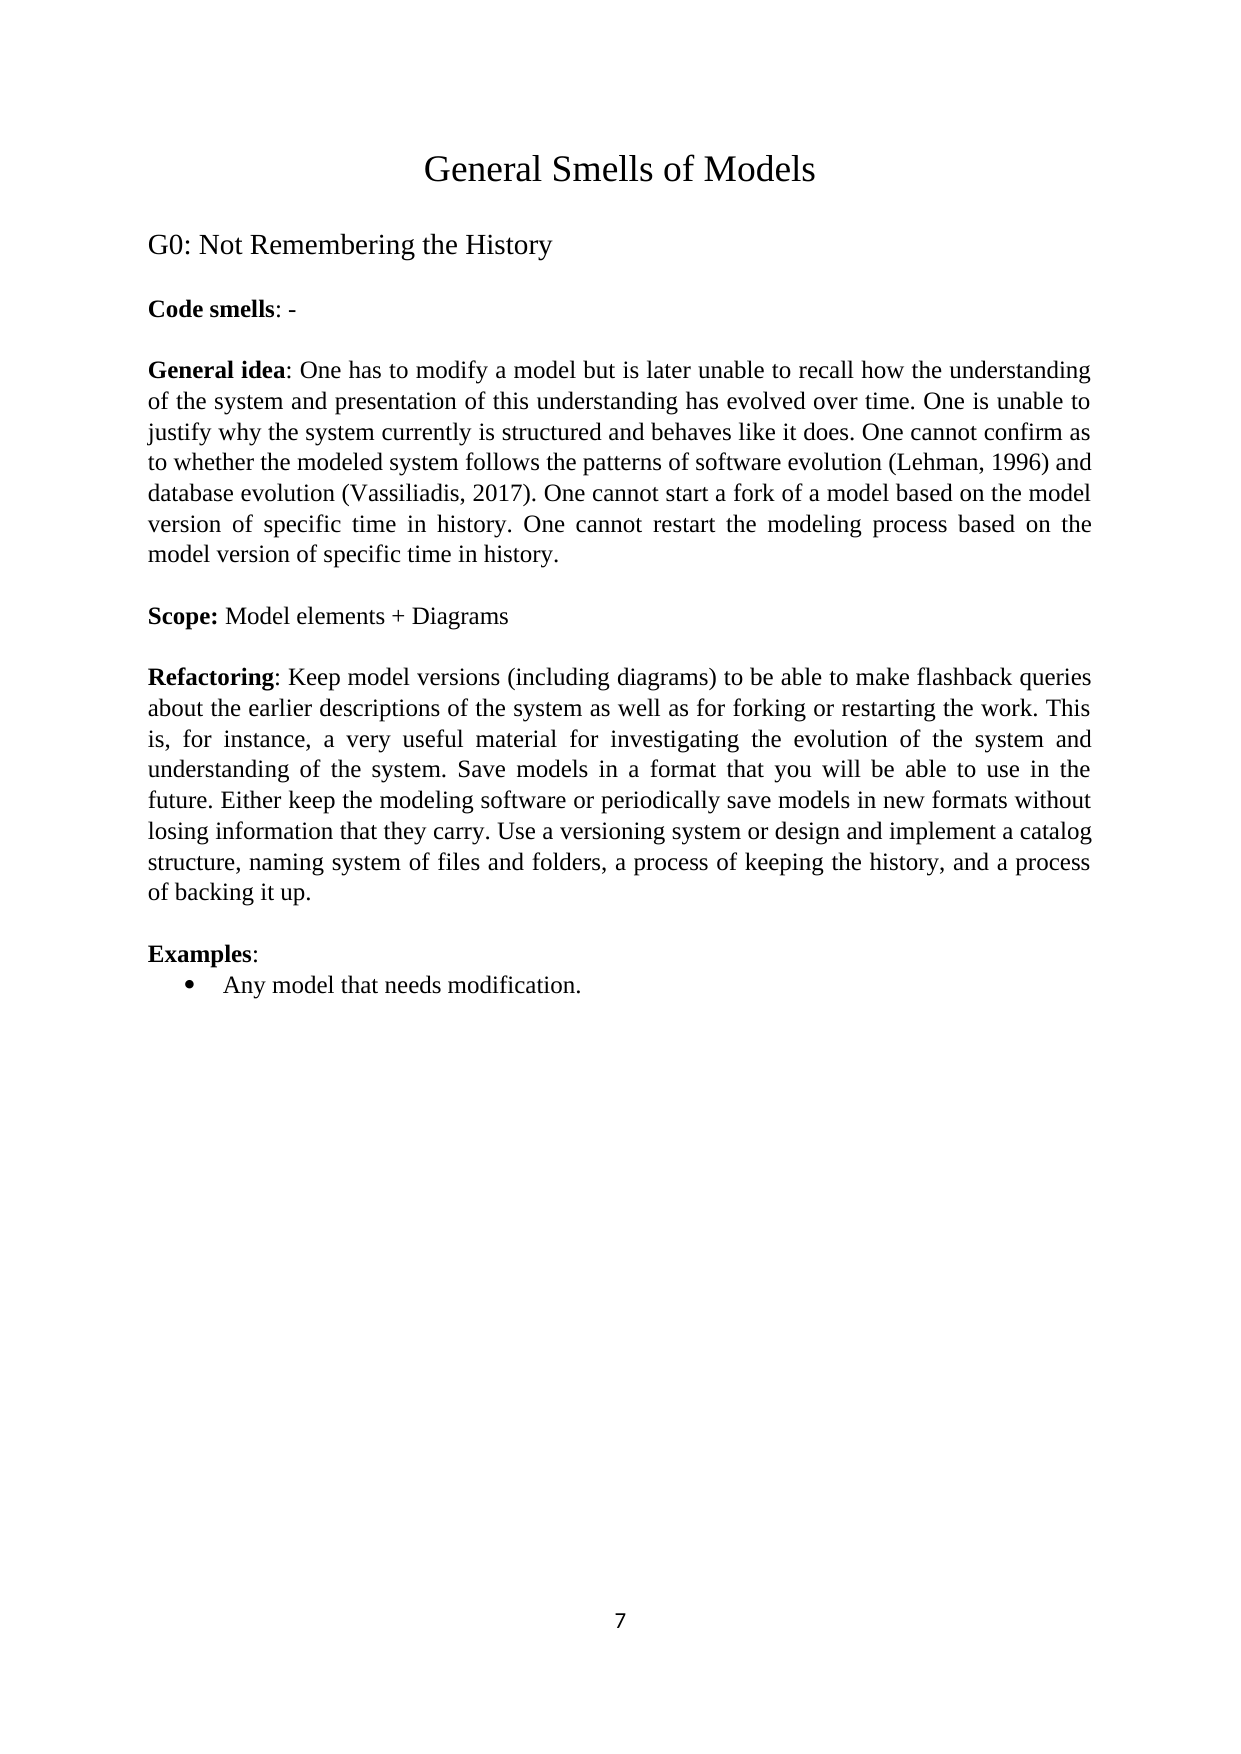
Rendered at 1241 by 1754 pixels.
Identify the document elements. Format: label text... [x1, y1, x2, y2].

text Code smells: - [148, 294, 1093, 322]
list Any model that needs modification. [185, 970, 1093, 998]
subtitle General Smells of Models [148, 146, 1093, 189]
text Scope: Model elements + Diagrams [148, 601, 1093, 630]
text Refactoring: Keep model versions (including diagrams) to be able to make flashback queries about the earlier descriptions of the system as well as for forking or restarting the work. This is, for instance, a very useful material for investigating the evolution of the system and understanding of the system. Save models in a format that you will be able to use in the future. Either keep the modeling software or periodically save models in new formats without losing information that they carry. Use a versioning system or design and implement a catalog structure, naming system of files and folders, a process of keeping the history, and a process of backing it up. [148, 662, 1093, 906]
subtitle G0: Not Remembering the History [148, 227, 1093, 261]
text Examples: [148, 939, 1093, 968]
text General idea: One has to modify a model but is later unable to recall how the understanding of the system and presentation of this understanding has evolved over time. One is unable to justify why the system currently is structured and behaves like it does. One cannot confirm as to whether the modeled system follows the patterns of software evolution (Lehman, 1996) and database evolution (Vassiliadis, 2017). One cannot start a fork of a model based on the model version of specific time in history. One cannot restart the modeling process based on the model version of specific time in history. [148, 355, 1093, 568]
